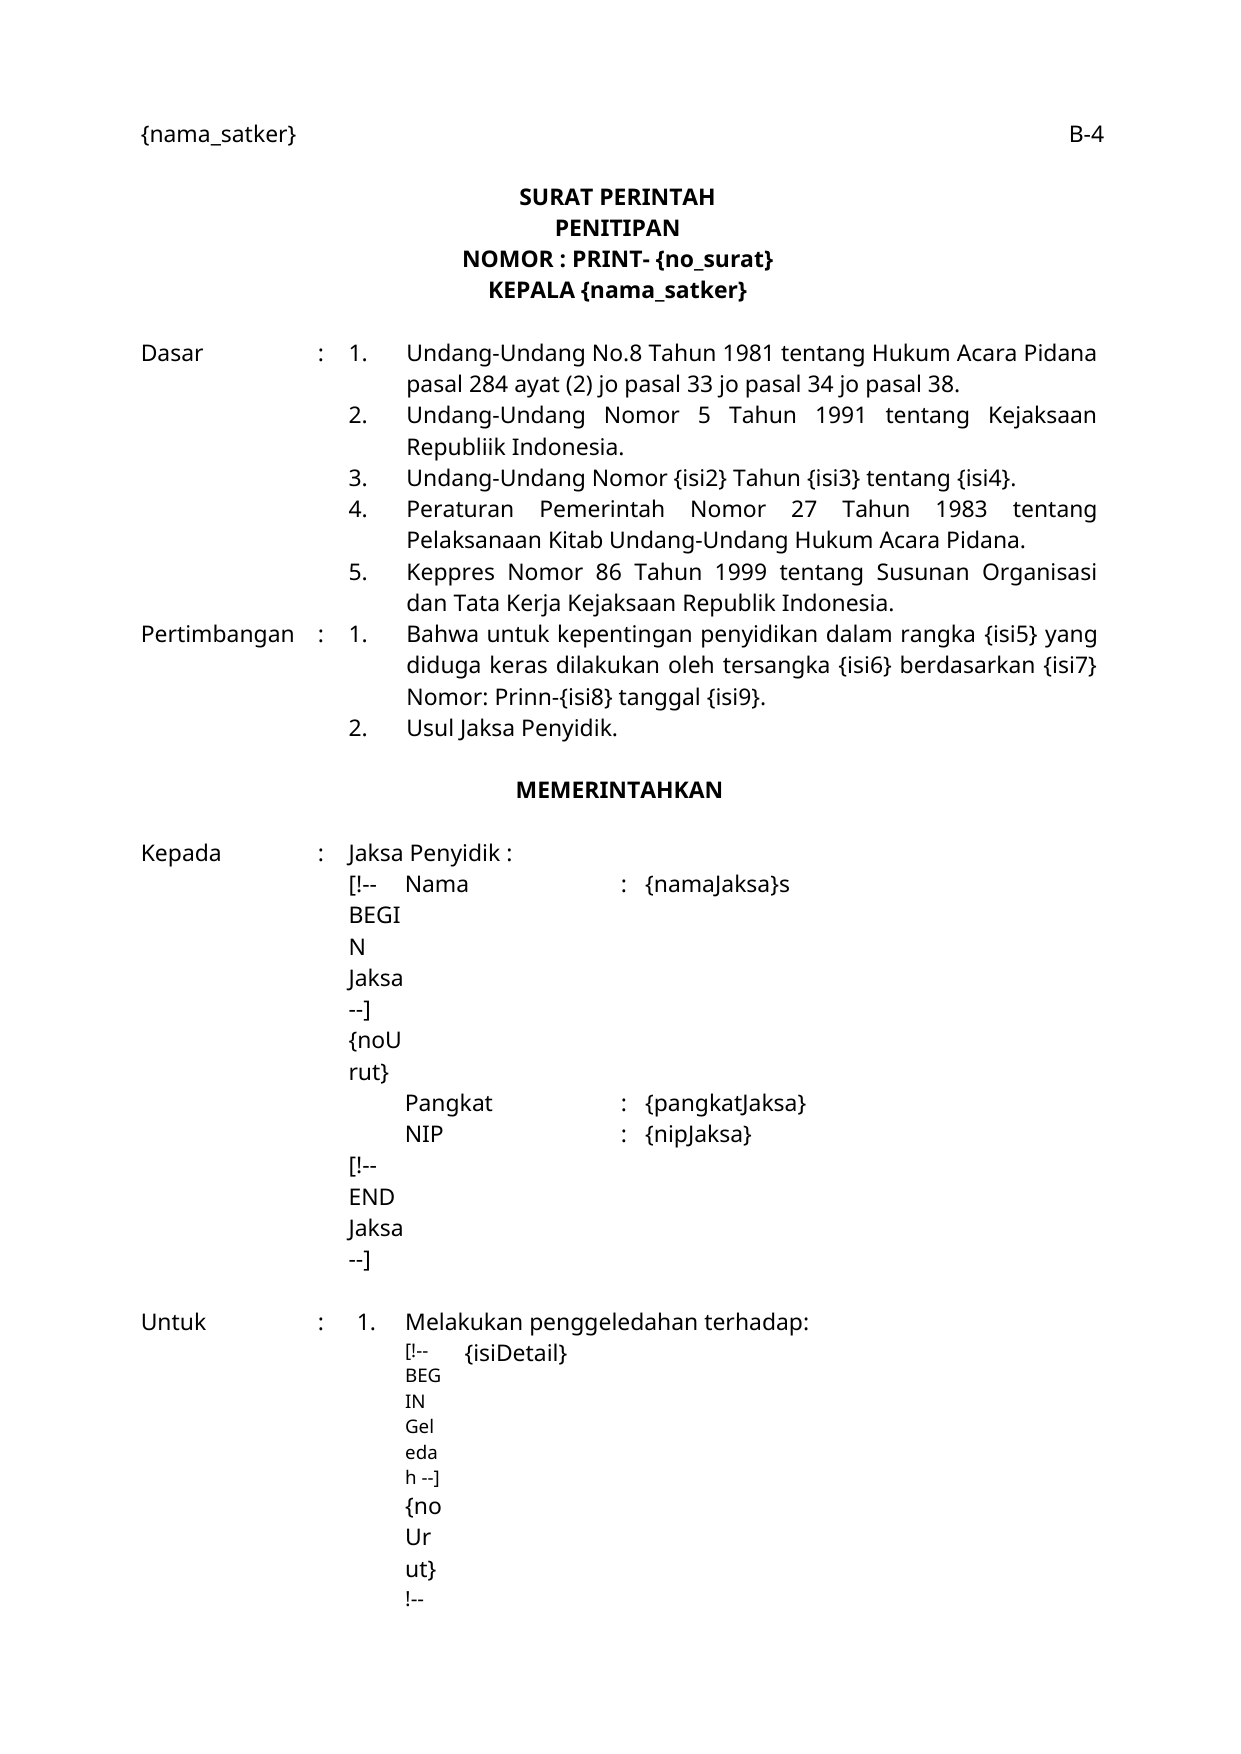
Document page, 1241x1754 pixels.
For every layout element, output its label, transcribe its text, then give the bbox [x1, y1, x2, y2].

table_cell [337, 837, 1109, 1306]
table_header {nama_satker} [129, 118, 853, 149]
table_cell Nama [405, 868, 621, 1087]
table_cell [!-- BEGIN Jaksa --]{noUrut} [348, 868, 404, 1087]
table_header 1. [345, 1306, 394, 1633]
table_cell : [621, 1118, 645, 1149]
table_cell {namaJaksa}s [645, 868, 1098, 1087]
table_header Dasar [129, 337, 306, 618]
table_header [853, 118, 912, 149]
table_header Undang-Undang No.8 Tahun 1981 tentang Hukum Acara Pidana pasal 284 ayat (2) jo pasal 33 jo pasal 34 jo pasal 38. [395, 337, 1109, 399]
table_cell : [306, 618, 337, 743]
table_header Jaksa Penyidik : [348, 837, 1098, 868]
table_cell [405, 1149, 621, 1274]
table_cell [1109, 337, 1117, 1633]
table_cell Untuk [129, 1306, 306, 1633]
table_cell NIP [405, 1118, 621, 1149]
table_cell [118, 337, 129, 1633]
table_cell {pangkatJaksa} [645, 1087, 1098, 1118]
table_cell 2. [337, 712, 395, 743]
table_cell : [621, 1087, 645, 1118]
table_cell [!-- BEGIN Geledah --]{noUrut} [394, 1337, 453, 1584]
table_cell SURAT PERINTAH PENITIPAN [118, 181, 1117, 243]
table_cell : [306, 1306, 337, 1633]
table_cell Kepada [129, 837, 306, 1306]
table_cell Pangkat [405, 1087, 621, 1118]
table_cell [348, 1087, 404, 1118]
table_cell NOMOR : PRINT- {no_surat} [118, 243, 1117, 274]
table_cell [118, 306, 1117, 337]
table_cell 5. [337, 556, 395, 618]
table_cell 2. [337, 399, 395, 462]
table_cell Peraturan Pemerintah Nomor 27 Tahun 1983 tentang Pelaksanaan Kitab Undang-Undang Hukum Acara Pidana. [395, 493, 1109, 556]
table_cell [348, 1118, 404, 1149]
table_cell : [621, 868, 645, 1087]
table_cell Pertimbangan [129, 618, 306, 743]
table_cell 4. [337, 493, 395, 556]
table_cell [453, 1584, 1109, 1633]
table_header B-4 [912, 118, 1115, 149]
table_header [118, 118, 1117, 181]
table_header Melakukan penggeledahan terhadap: [394, 1306, 1109, 1337]
table_cell [337, 1306, 345, 1633]
table_cell MEMERINTAHKAN [129, 743, 1109, 837]
table_cell Usul Jaksa Penyidik. [395, 712, 1109, 743]
table_cell Undang-Undang Nomor {isi2} Tahun {isi3} tentang {isi4}. [395, 462, 1109, 493]
table_header 1. [337, 337, 395, 399]
table_cell Keppres Nomor 86 Tahun 1999 tentang Susunan Organisasi dan Tata Kerja Kejaksaan Republik Indonesia. [395, 556, 1109, 618]
table_cell !-- [394, 1584, 453, 1633]
table_header : [306, 337, 337, 618]
table_cell [645, 1149, 1098, 1274]
table_cell {isiDetail} [453, 1337, 1109, 1584]
table_cell {nipJaksa} [645, 1118, 1098, 1149]
table_cell KEPALA {nama_satker} [118, 274, 1117, 306]
table_cell Undang-Undang Nomor 5 Tahun 1991 tentang Kejaksaan Republiik Indonesia. [395, 399, 1109, 462]
table_cell [621, 1149, 645, 1274]
table_cell [!-- END Jaksa --] [348, 1149, 404, 1274]
table_cell 1. [337, 618, 395, 712]
table_cell 3. [337, 462, 395, 493]
table_cell Bahwa untuk kepentingan penyidikan dalam rangka {isi5} yang diduga keras dilakukan oleh tersangka {isi6} berdasarkan {isi7} Nomor: Prinn-{isi8} tanggal {isi9}. [395, 618, 1109, 712]
table_cell : [306, 837, 337, 1306]
